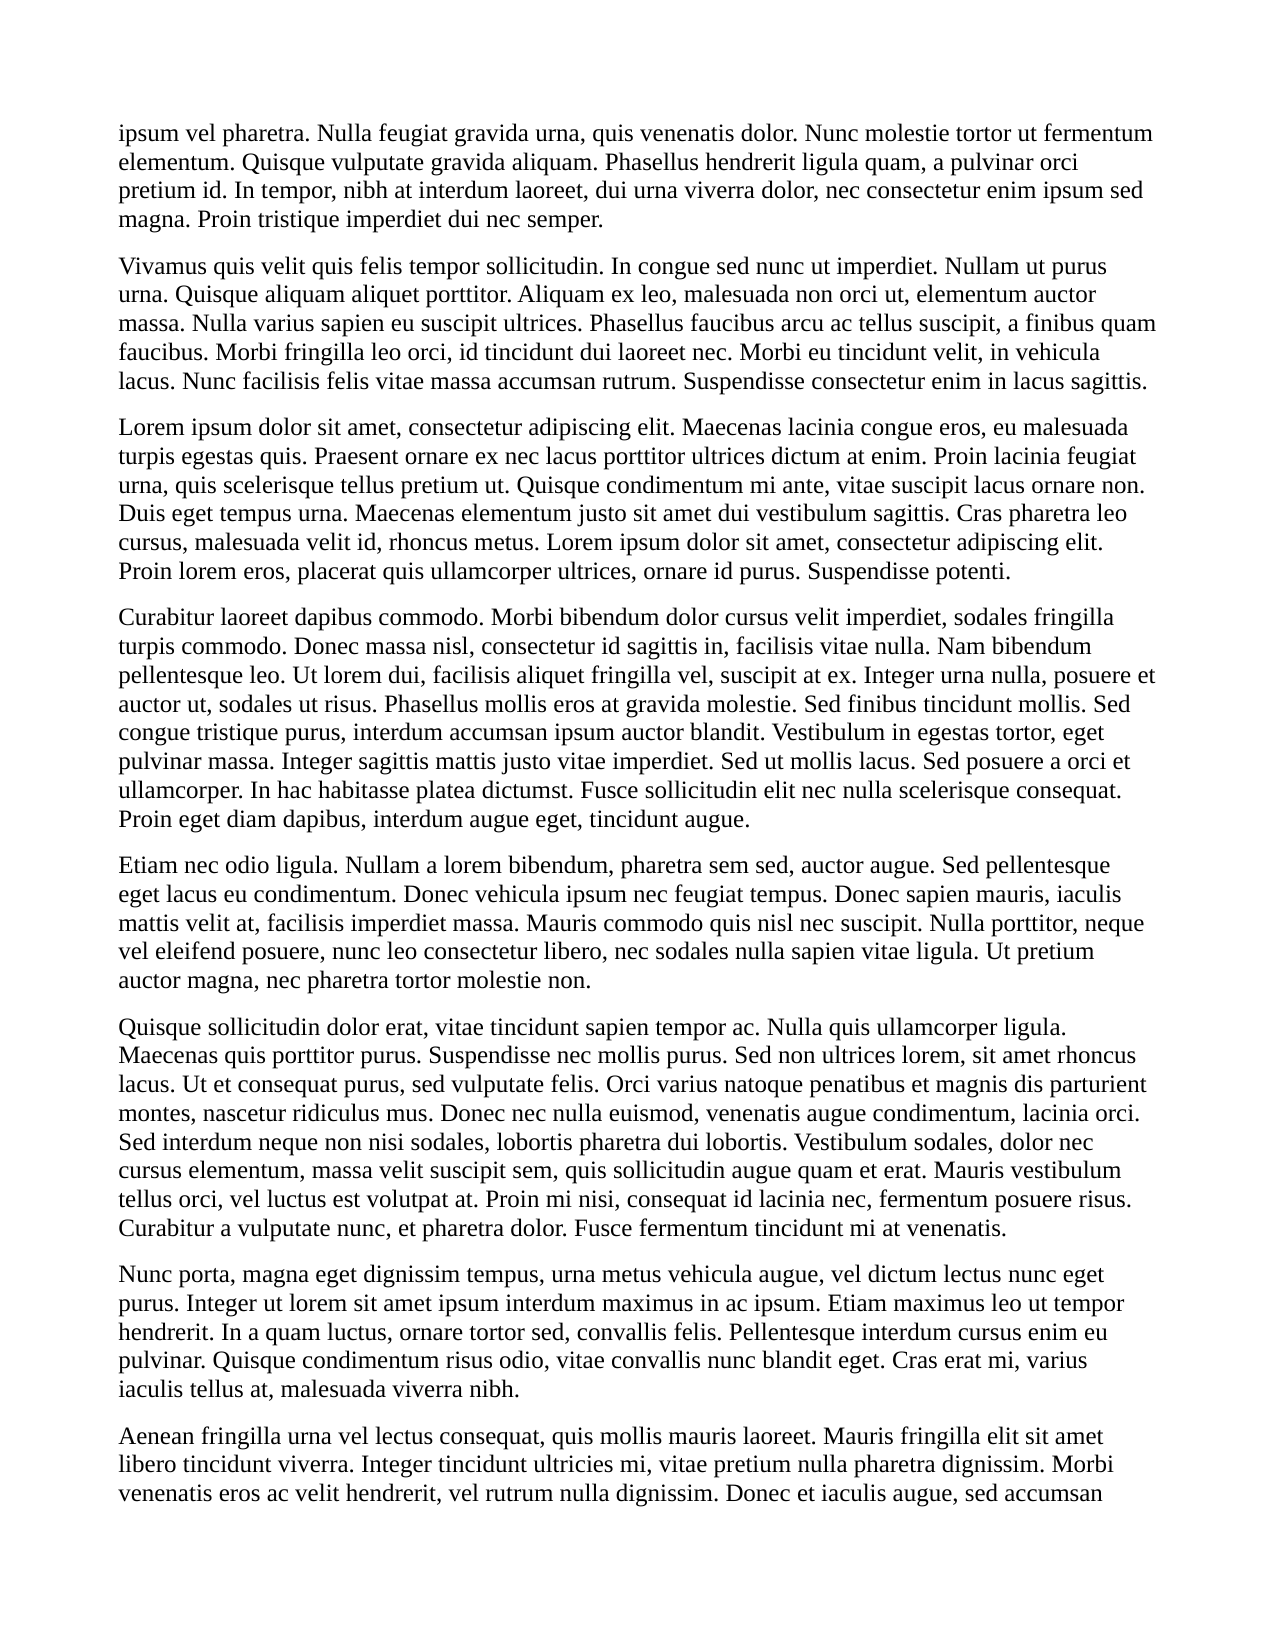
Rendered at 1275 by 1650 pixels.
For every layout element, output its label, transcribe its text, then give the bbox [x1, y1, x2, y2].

text Curabitur laoreet dapibus commodo. Morbi bibendum dolor cursus velit imperdiet, sodales fringilla turpis commodo. Donec massa nisl, consectetur id sagittis in, facilisis vitae nulla. Nam bibendum pellentesque leo. Ut lorem dui, facilisis aliquet fringilla vel, suscipit at ex. Integer urna nulla, posuere et auctor ut, sodales ut risus. Phasellus mollis eros at gravida molestie. Sed finibus tincidunt mollis. Sed congue tristique purus, interdum accumsan ipsum auctor blandit. Vestibulum in egestas tortor, eget pulvinar massa. Integer sagittis mattis justo vitae imperdiet. Sed ut mollis lacus. Sed posuere a orci et ullamcorper. In hac habitasse platea dictumst. Fusce sollicitudin elit nec nulla scelerisque consequat. Proin eget diam dapibus, interdum augue eget, tincidunt augue. [118, 602, 1157, 832]
text Etiam nec odio ligula. Nullam a lorem bibendum, pharetra sem sed, auctor augue. Sed pellentesque eget lacus eu condimentum. Donec vehicula ipsum nec feugiat tempus. Donec sapien mauris, iaculis mattis velit at, facilisis imperdiet massa. Mauris commodo quis nisl nec suscipit. Nulla porttitor, neque vel eleifend posuere, nunc leo consectetur libero, nec sodales nulla sapien vitae ligula. Ut pretium auctor magna, nec pharetra tortor molestie non. [118, 850, 1157, 994]
text Aenean fringilla urna vel lectus consequat, quis mollis mauris laoreet. Mauris fringilla elit sit amet libero tincidunt viverra. Integer tincidunt ultricies mi, vitae pretium nulla pharetra dignissim. Morbi venenatis eros ac velit hendrerit, vel rutrum nulla dignissim. Donec et iaculis augue, sed accumsan [118, 1421, 1157, 1507]
text Nunc porta, magna eget dignissim tempus, urna metus vehicula augue, vel dictum lectus nunc eget purus. Integer ut lorem sit amet ipsum interdum maximus in ac ipsum. Etiam maximus leo ut tempor hendrerit. In a quam luctus, ornare tortor sed, convallis felis. Pellentesque interdum cursus enim eu pulvinar. Quisque condimentum risus odio, vitae convallis nunc blandit eget. Cras erat mi, varius iaculis tellus at, malesuada viverra nibh. [118, 1259, 1157, 1403]
text Vivamus quis velit quis felis tempor sollicitudin. In congue sed nunc ut imperdiet. Nullam ut purus urna. Quisque aliquam aliquet porttitor. Aliquam ex leo, malesuada non orci ut, elementum auctor massa. Nulla varius sapien eu suscipit ultrices. Phasellus faucibus arcu ac tellus suscipit, a finibus quam faucibus. Morbi fringilla leo orci, id tincidunt dui laoreet nec. Morbi eu tincidunt velit, in vehicula lacus. Nunc facilisis felis vitae massa accumsan rutrum. Suspendisse consectetur enim in lacus sagittis. [118, 251, 1157, 394]
text ipsum vel pharetra. Nulla feugiat gravida urna, quis venenatis dolor. Nunc molestie tortor ut fermentum elementum. Quisque vulputate gravida aliquam. Phasellus hendrerit ligula quam, a pulvinar orci pretium id. In tempor, nibh at interdum laoreet, dui urna viverra dolor, nec consectetur enim ipsum sed magna. Proin tristique imperdiet dui nec semper. [118, 118, 1157, 233]
text Lorem ipsum dolor sit amet, consectetur adipiscing elit. Maecenas lacinia congue eros, eu malesuada turpis egestas quis. Praesent ornare ex nec lacus porttitor ultrices dictum at enim. Proin lacinia feugiat urna, quis scelerisque tellus pretium ut. Quisque condimentum mi ante, vitae suscipit lacus ornare non. Duis eget tempus urna. Maecenas elementum justo sit amet dui vestibulum sagittis. Cras pharetra leo cursus, malesuada velit id, rhoncus metus. Lorem ipsum dolor sit amet, consectetur adipiscing elit. Proin lorem eros, placerat quis ullamcorper ultrices, ornare id purus. Suspendisse potenti. [118, 412, 1157, 585]
text Quisque sollicitudin dolor erat, vitae tincidunt sapien tempor ac. Nulla quis ullamcorper ligula. Maecenas quis porttitor purus. Suspendisse nec mollis purus. Sed non ultrices lorem, sit amet rhoncus lacus. Ut et consequat purus, sed vulputate felis. Orci varius natoque penatibus et magnis dis parturient montes, nascetur ridiculus mus. Donec nec nulla euismod, venenatis augue condimentum, lacinia orci. Sed interdum neque non nisi sodales, lobortis pharetra dui lobortis. Vestibulum sodales, dolor nec cursus elementum, massa velit suscipit sem, quis sollicitudin augue quam et erat. Mauris vestibulum tellus orci, vel luctus est volutpat at. Proin mi nisi, consequat id lacinia nec, fermentum posuere risus. Curabitur a vulputate nunc, et pharetra dolor. Fusce fermentum tincidunt mi at venenatis. [118, 1012, 1157, 1242]
